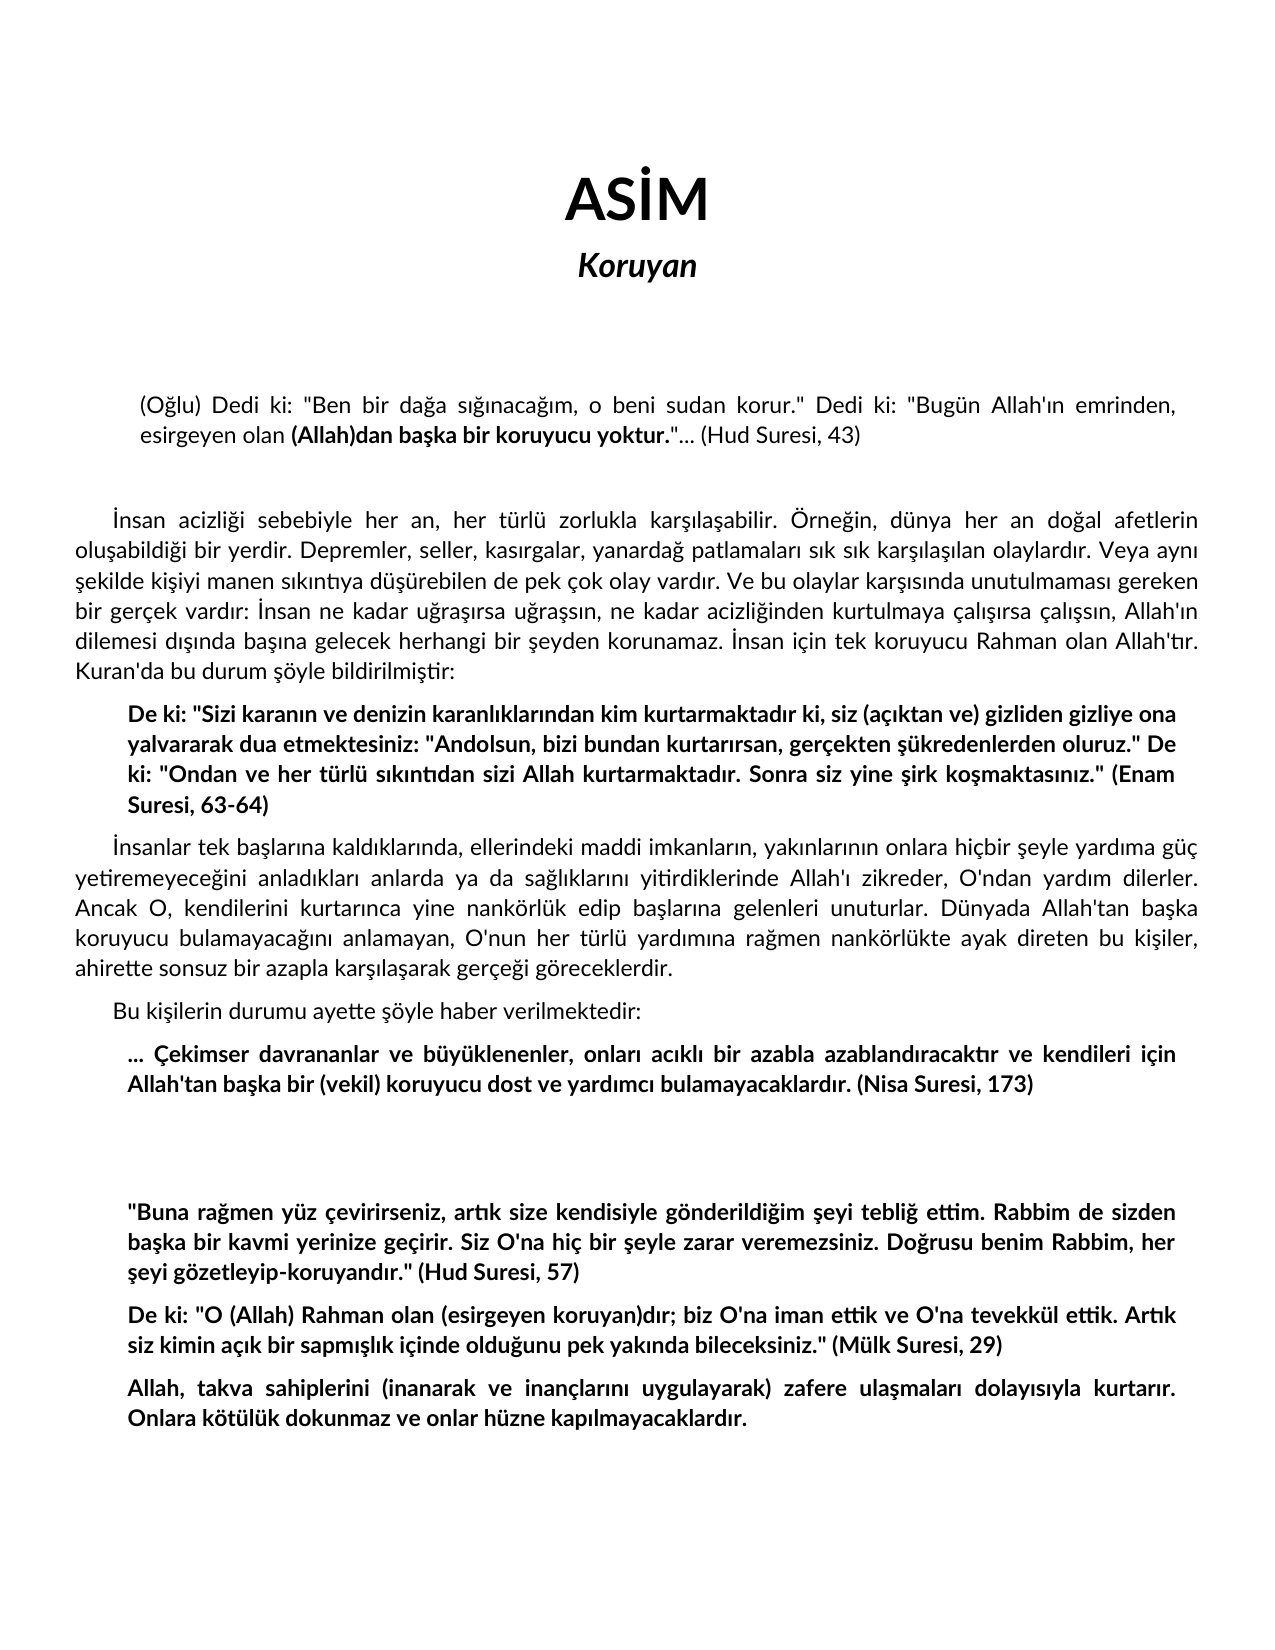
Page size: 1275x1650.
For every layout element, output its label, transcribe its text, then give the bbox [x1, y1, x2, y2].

text Bu kişilerin durumu ayette şöyle haber verilmektedir: [75, 997, 1200, 1024]
text İnsan acizliği sebebiyle her an, her türlü zorlukla karşılaşabilir. Örneğin, dünya her an doğal afetlerin oluşabildiği bir yerdir. Depremler, seller, kasırgalar, yanardağ patlamaları sık sık karşılaşılan olaylardır. Veya aynı şekilde kişiyi manen sıkıntıya düşürebilen de pek çok olay vardır. Ve bu olaylar karşısında unutulmaması gereken bir gerçek vardır: İnsan ne kadar uğraşırsa uğraşsın, ne kadar acizliğinden kurtulmaya çalışırsa çalışsın, Allah'ın dilemesi dışında başına gelecek herhangi bir şeyden korunamaz. İnsan için tek koruyucu Rahman olan Allah'tır. Kuran'da bu durum şöyle bildirilmiştir: [75, 506, 1200, 684]
text De ki: "Sizi karanın ve denizin karanlıklarından kim kurtarmaktadır ki, siz (açıktan ve) gizliden gizliye ona yalvararak dua etmektesiniz: "Andolsun, bizi bundan kurtarırsan, gerçekten şükredenlerden oluruz." De ki: "Ondan ve her türlü sıkıntıdan sizi Allah kurtarmaktadır. Sonra siz yine şirk koşmaktasınız." (Enam Suresi, 63-64) [127, 700, 1177, 818]
text Koruyan [75, 245, 1200, 285]
text (Oğlu) Dedi ki: "Ben bir dağa sığınacağım, o beni sudan korur." Dedi ki: "Bugün Allah'ın emrinden, esirgeyen olan (Allah)dan başka bir koruyucu yoktur."... (Hud Suresi, 43) [140, 390, 1178, 448]
text Allah, takva sahiplerini (inanarak ve inançlarını uygulayarak) zafere ulaşmaları dolayısıyla kurtarır. Onlara kötülük dokunmaz ve onlar hüzne kapılmayacaklardır. [127, 1374, 1177, 1431]
text "Buna rağmen yüz çevirirseniz, artık size kendisiyle gönderildiğim şeyi tebliğ ettim. Rabbim de sizden başka bir kavmi yerinize geçirir. Siz O'na hiç bir şeyle zarar veremezsiniz. Doğrusu benim Rabbim, her şeyi gözetleyip-koruyandır." (Hud Suresi, 57) [127, 1198, 1177, 1286]
text De ki: "O (Allah) Rahman olan (esirgeyen koruyan)dır; biz O'na iman ettik ve O'na tevekkül ettik. Artık siz kimin açık bir sapmışlık içinde olduğunu pek yakında bileceksiniz." (Mülk Suresi, 29) [127, 1301, 1177, 1358]
text ... Çekimser davrananlar ve büyüklenenler, onları acıklı bir azabla azablandıracaktır ve kendileri için Allah'tan başka bir (vekil) koruyucu dost ve yardımcı bulamayacaklardır. (Nisa Suresi, 173) [127, 1039, 1177, 1097]
text İnsanlar tek başlarına kaldıklarında, ellerindeki maddi imkanların, yakınlarının onlara hiçbir şeyle yardıma güç yetiremeyeceğini anladıkları anlarda ya da sağlıklarını yitirdiklerinde Allah'ı zikreder, O'ndan yardım dilerler. Ancak O, kendilerini kurtarınca yine nankörlük edip başlarına gelenleri unuturlar. Dünyada Allah'tan başka koruyucu bulamayacağını anlamayan, O'nun her türlü yardımına rağmen nankörlükte ayak direten bu kişiler, ahirette sonsuz bir azapla karşılaşarak gerçeği göreceklerdir. [75, 833, 1200, 981]
subtitle ASİM [75, 162, 1200, 232]
